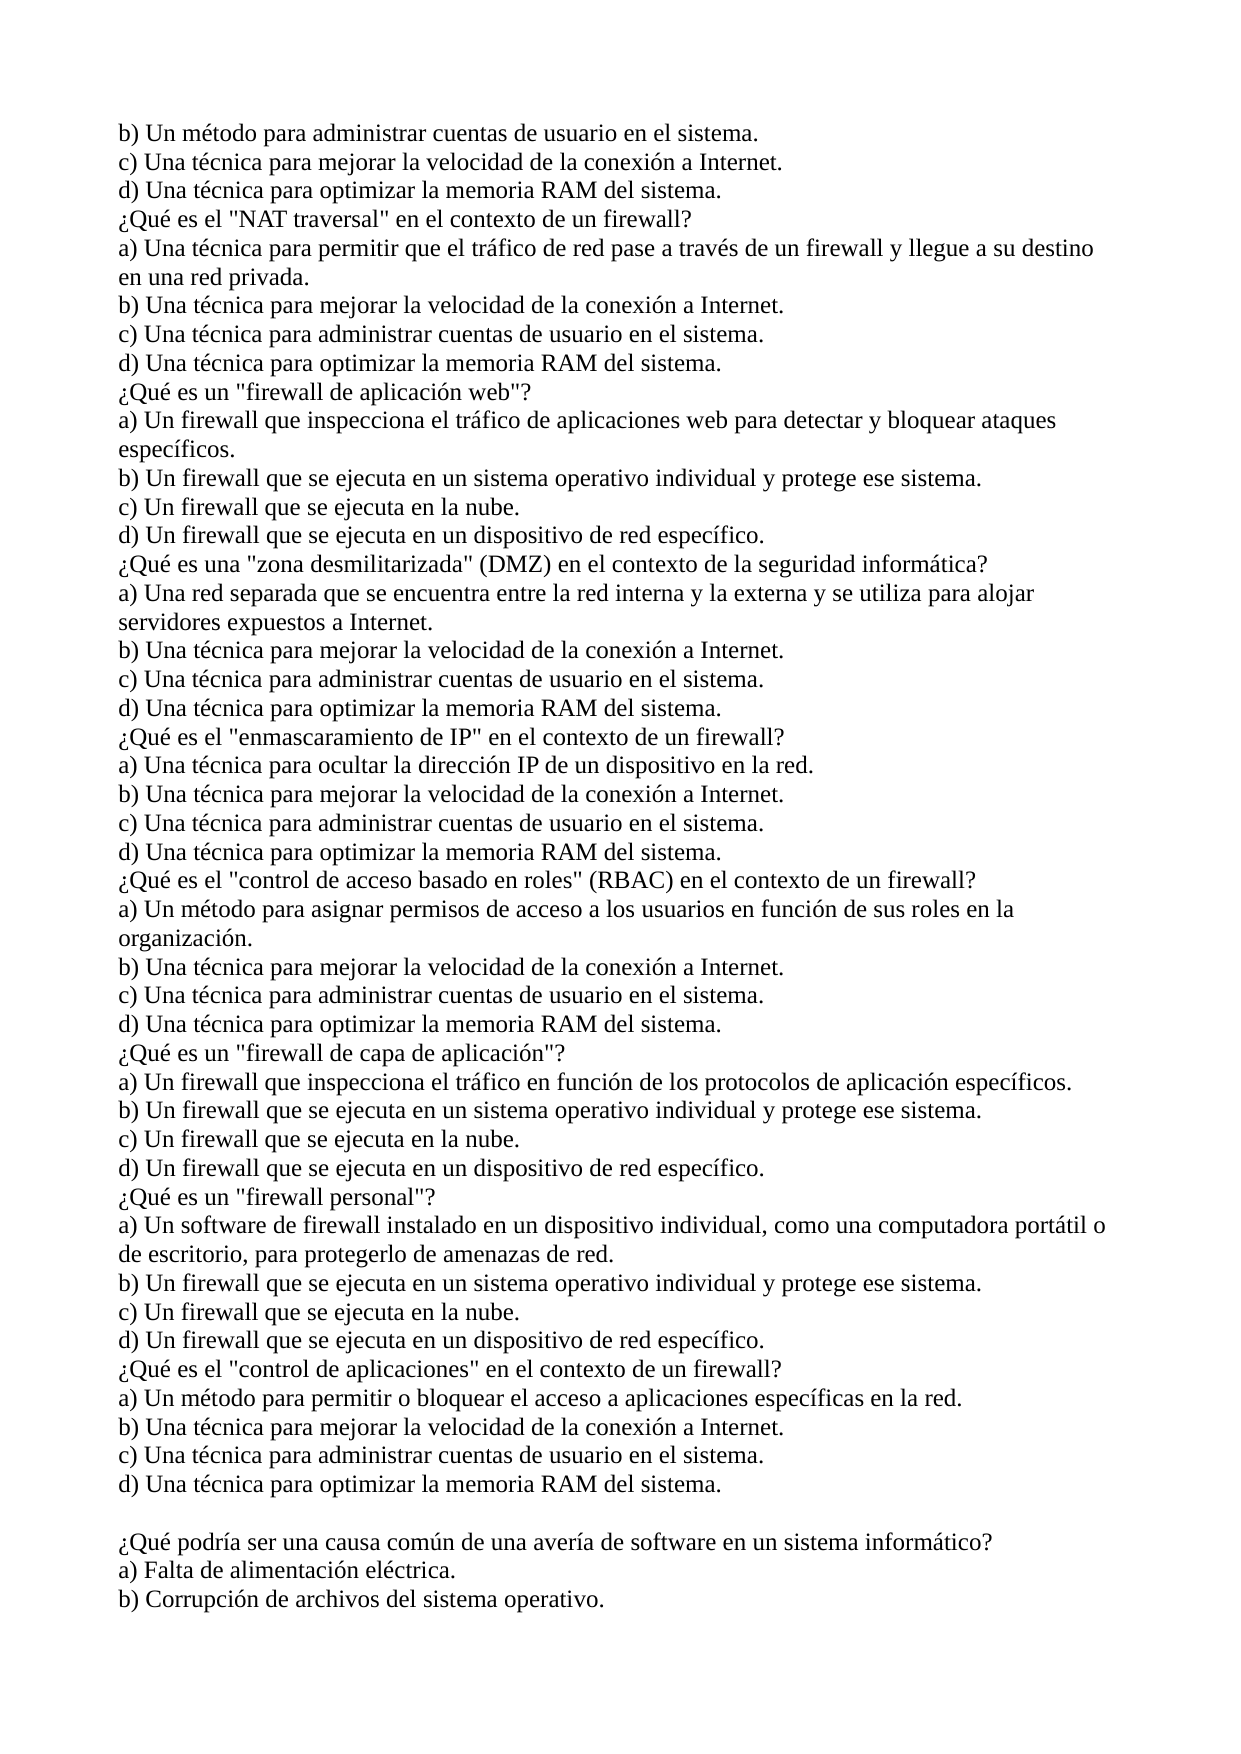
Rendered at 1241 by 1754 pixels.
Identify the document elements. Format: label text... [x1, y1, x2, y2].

text a) Un método para asignar permisos de acceso a los usuarios en función de sus roles en la organización. [118, 894, 1122, 952]
text d) Una técnica para optimizar la memoria RAM del sistema. [118, 693, 1122, 722]
text b) Un firewall que se ejecuta en un sistema operativo individual y protege ese sistema. [118, 1268, 1122, 1297]
text ¿Qué es un "firewall de capa de aplicación"? [118, 1038, 1122, 1067]
text b) Una técnica para mejorar la velocidad de la conexión a Internet. [118, 636, 1122, 664]
text d) Una técnica para optimizar la memoria RAM del sistema. [118, 1469, 1122, 1498]
text b) Una técnica para mejorar la velocidad de la conexión a Internet. [118, 779, 1122, 808]
text ¿Qué es el "NAT traversal" en el contexto de un firewall? [118, 204, 1122, 233]
text c) Una técnica para mejorar la velocidad de la conexión a Internet. [118, 147, 1122, 176]
text d) Un firewall que se ejecuta en un dispositivo de red específico. [118, 521, 1122, 549]
text c) Un firewall que se ejecuta en la nube. [118, 1297, 1122, 1326]
text d) Una técnica para optimizar la memoria RAM del sistema. [118, 348, 1122, 377]
text a) Un método para permitir o bloquear el acceso a aplicaciones específicas en la red. [118, 1383, 1122, 1412]
text d) Una técnica para optimizar la memoria RAM del sistema. [118, 1009, 1122, 1038]
text d) Una técnica para optimizar la memoria RAM del sistema. [118, 176, 1122, 204]
text c) Una técnica para administrar cuentas de usuario en el sistema. [118, 1441, 1122, 1469]
text a) Una red separada que se encuentra entre la red interna y la externa y se utiliza para alojar servidores expuestos a Internet. [118, 578, 1122, 636]
text c) Una técnica para administrar cuentas de usuario en el sistema. [118, 319, 1122, 348]
text b) Una técnica para mejorar la velocidad de la conexión a Internet. [118, 291, 1122, 319]
text ¿Qué es el "control de acceso basado en roles" (RBAC) en el contexto de un firewall? [118, 866, 1122, 894]
text a) Una técnica para permitir que el tráfico de red pase a través de un firewall y llegue a su destino en una red privada. [118, 233, 1122, 291]
text b) Una técnica para mejorar la velocidad de la conexión a Internet. [118, 1412, 1122, 1441]
text ¿Qué es el "control de aplicaciones" en el contexto de un firewall? [118, 1354, 1122, 1383]
text a) Un firewall que inspecciona el tráfico de aplicaciones web para detectar y bloquear ataques específicos. [118, 406, 1122, 463]
text ¿Qué es un "firewall de aplicación web"? [118, 377, 1122, 406]
text d) Un firewall que se ejecuta en un dispositivo de red específico. [118, 1326, 1122, 1354]
text b) Corrupción de archivos del sistema operativo. [118, 1584, 1122, 1613]
text c) Un firewall que se ejecuta en la nube. [118, 1124, 1122, 1153]
text c) Un firewall que se ejecuta en la nube. [118, 492, 1122, 521]
text ¿Qué es un "firewall personal"? [118, 1182, 1122, 1211]
text c) Una técnica para administrar cuentas de usuario en el sistema. [118, 808, 1122, 837]
text a) Falta de alimentación eléctrica. [118, 1556, 1122, 1584]
text a) Un firewall que inspecciona el tráfico en función de los protocolos de aplicación específicos. [118, 1067, 1122, 1096]
text c) Una técnica para administrar cuentas de usuario en el sistema. [118, 981, 1122, 1009]
text ¿Qué es una "zona desmilitarizada" (DMZ) en el contexto de la seguridad informática? [118, 549, 1122, 578]
text b) Un firewall que se ejecuta en un sistema operativo individual y protege ese sistema. [118, 1096, 1122, 1124]
text ¿Qué podría ser una causa común de una avería de software en un sistema informático? [118, 1527, 1122, 1556]
text b) Un método para administrar cuentas de usuario en el sistema. [118, 118, 1122, 147]
text a) Un software de firewall instalado en un dispositivo individual, como una computadora portátil o de escritorio, para protegerlo de amenazas de red. [118, 1211, 1122, 1268]
text c) Una técnica para administrar cuentas de usuario en el sistema. [118, 664, 1122, 693]
text b) Un firewall que se ejecuta en un sistema operativo individual y protege ese sistema. [118, 463, 1122, 492]
text d) Un firewall que se ejecuta en un dispositivo de red específico. [118, 1153, 1122, 1182]
text b) Una técnica para mejorar la velocidad de la conexión a Internet. [118, 952, 1122, 981]
text ¿Qué es el "enmascaramiento de IP" en el contexto de un firewall? [118, 722, 1122, 751]
text d) Una técnica para optimizar la memoria RAM del sistema. [118, 837, 1122, 866]
text a) Una técnica para ocultar la dirección IP de un dispositivo en la red. [118, 751, 1122, 779]
